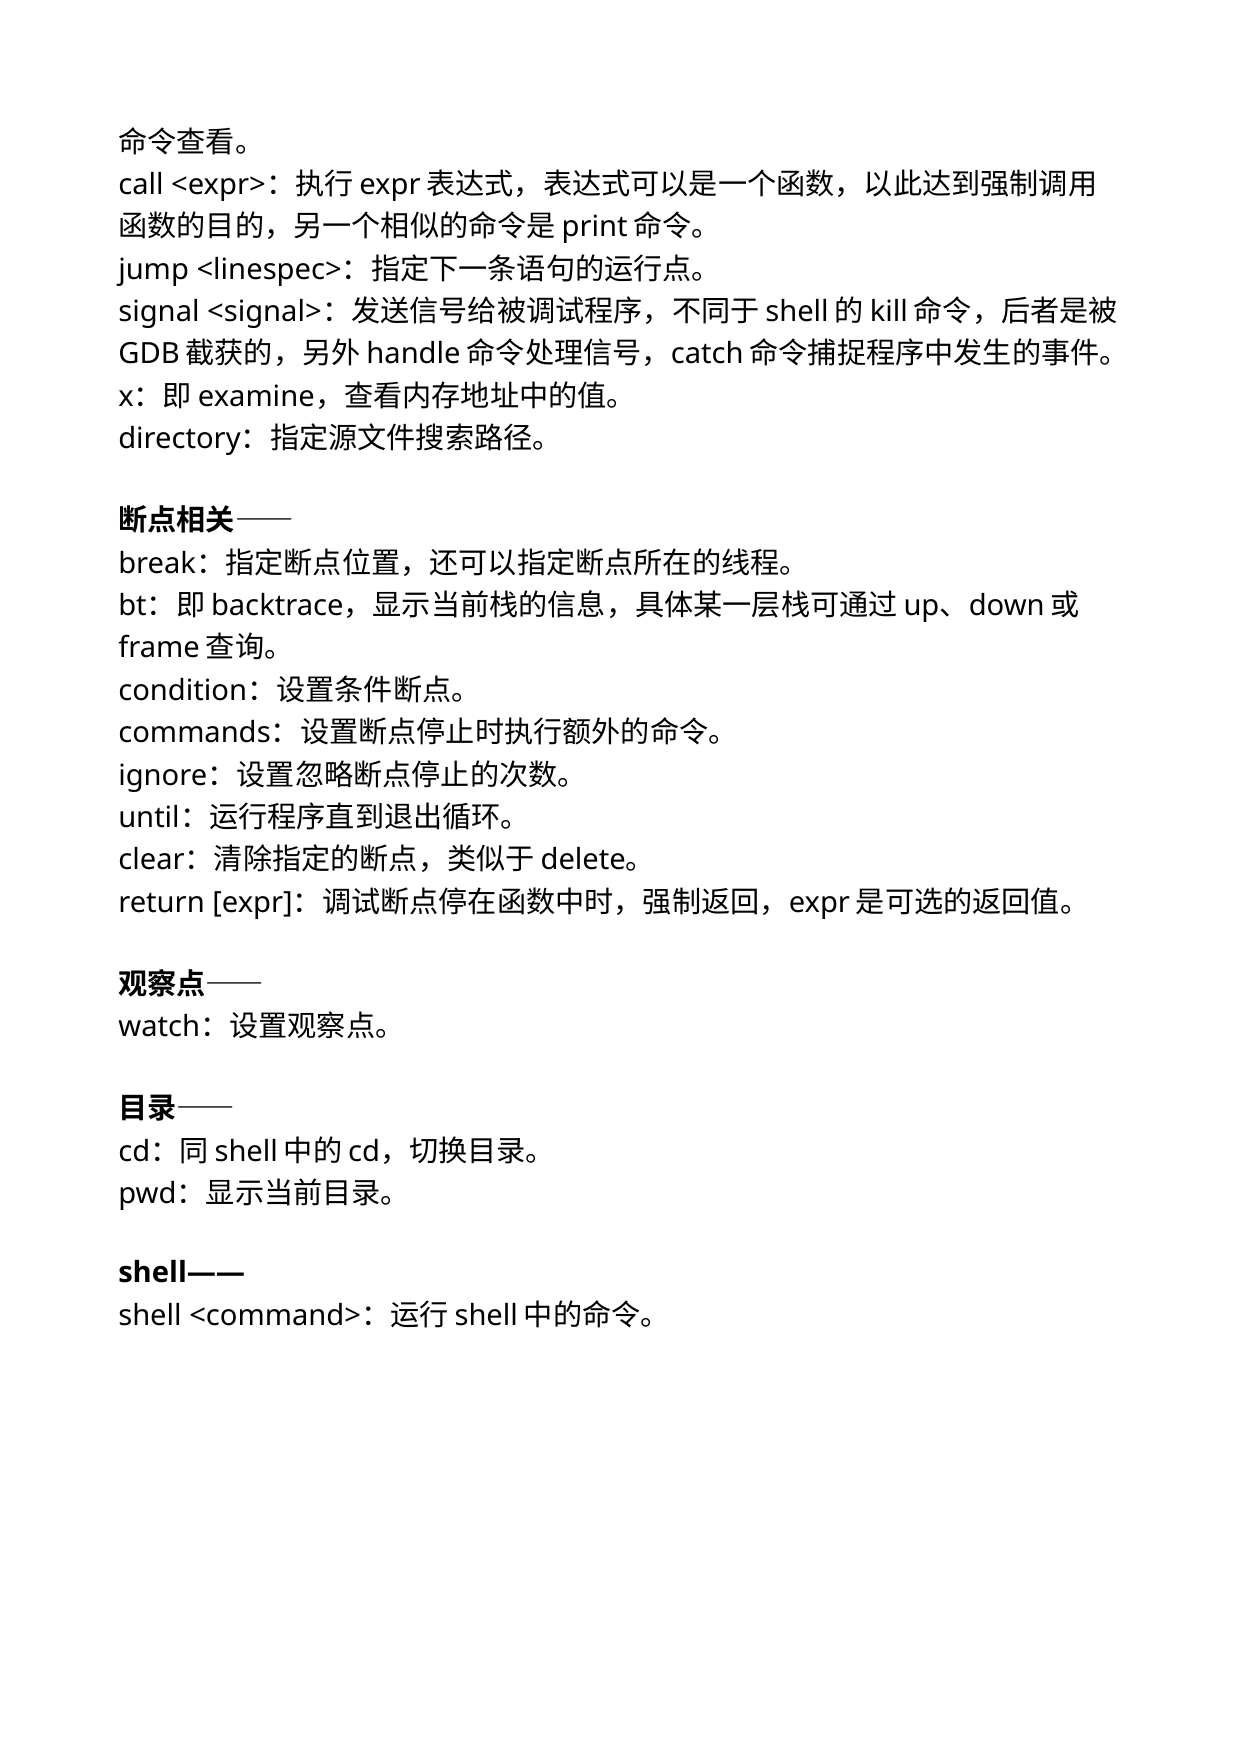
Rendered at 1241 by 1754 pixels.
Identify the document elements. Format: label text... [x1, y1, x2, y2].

text 命令查看。 [118, 118, 1122, 160]
text jump <linespec>：指定下一条语句的运行点。 [118, 245, 1122, 288]
text directory：指定源文件搜索路径。 [118, 415, 1122, 457]
text shell <command>：运行shell中的命令。 [118, 1291, 1122, 1334]
text shell—— [118, 1252, 1122, 1291]
text 目录—— [118, 1085, 1122, 1127]
text pwd：显示当前目录。 [118, 1169, 1122, 1212]
text return [expr]：调试断点停在函数中时，强制返回，expr是可选的返回值。 [118, 878, 1122, 921]
text call <expr>：执行expr表达式，表达式可以是一个函数，以此达到强制调用函数的目的，另一个相似的命令是print命令。 [118, 160, 1122, 245]
text ignore：设置忽略断点停止的次数。 [118, 751, 1122, 793]
text until：运行程序直到退出循环。 [118, 793, 1122, 836]
text signal <signal>：发送信号给被调试程序，不同于shell的kill命令，后者是被GDB截获的，另外handle命令处理信号，catch命令捕捉程序中发生的事件。 [118, 288, 1122, 372]
text x：即examine，查看内存地址中的值。 [118, 372, 1122, 415]
text 断点相关—— [118, 497, 1122, 539]
text clear：清除指定的断点，类似于delete。 [118, 836, 1122, 878]
text 观察点—— [118, 960, 1122, 1003]
text watch：设置观察点。 [118, 1003, 1122, 1045]
text cd：同shell中的cd，切换目录。 [118, 1127, 1122, 1169]
text commands：设置断点停止时执行额外的命令。 [118, 709, 1122, 751]
text condition：设置条件断点。 [118, 666, 1122, 709]
text bt：即backtrace，显示当前栈的信息，具体某一层栈可通过up、down或frame查询。 [118, 582, 1122, 666]
text break：指定断点位置，还可以指定断点所在的线程。 [118, 539, 1122, 582]
